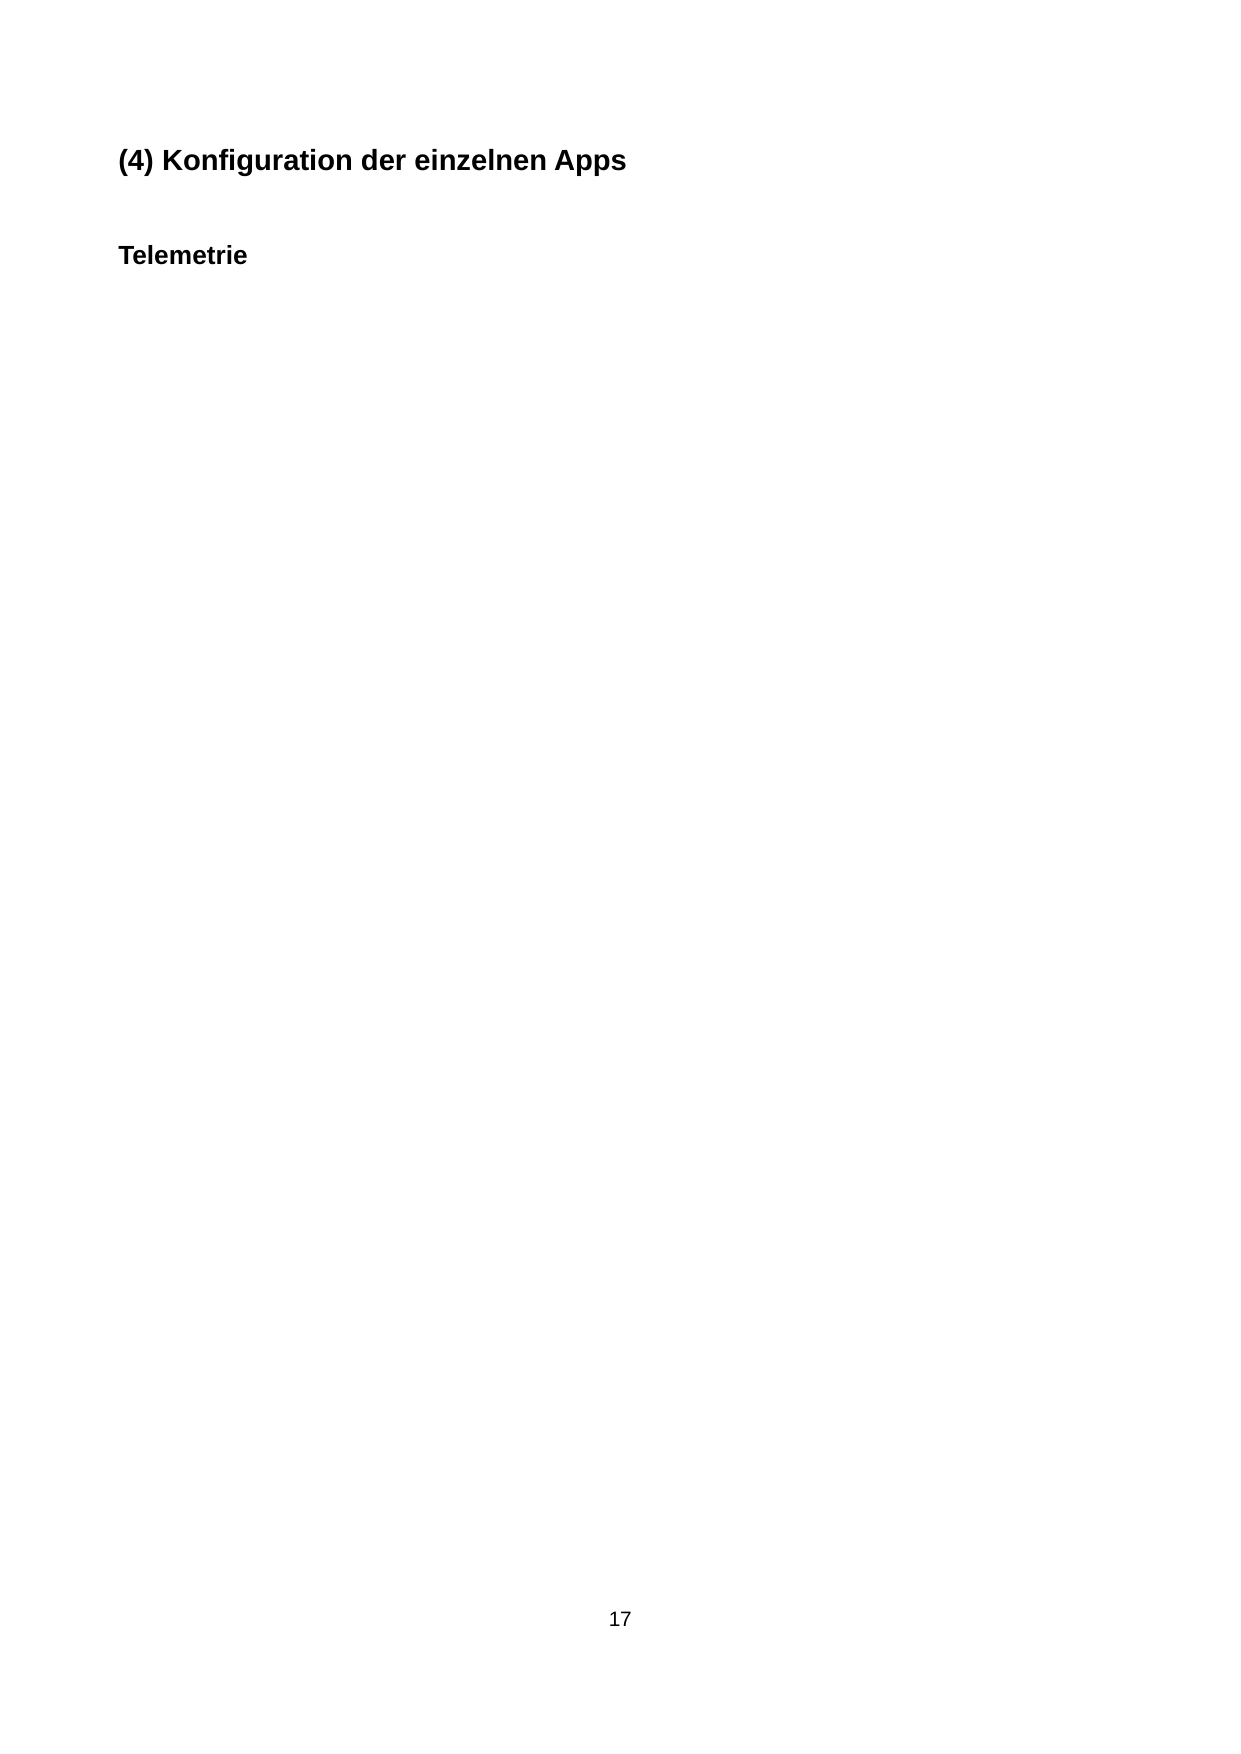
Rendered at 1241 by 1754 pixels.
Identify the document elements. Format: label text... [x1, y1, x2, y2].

subtitle (4) Konfiguration der einzelnen Apps [118, 143, 1122, 177]
subtitle Telemetrie [118, 240, 1122, 270]
